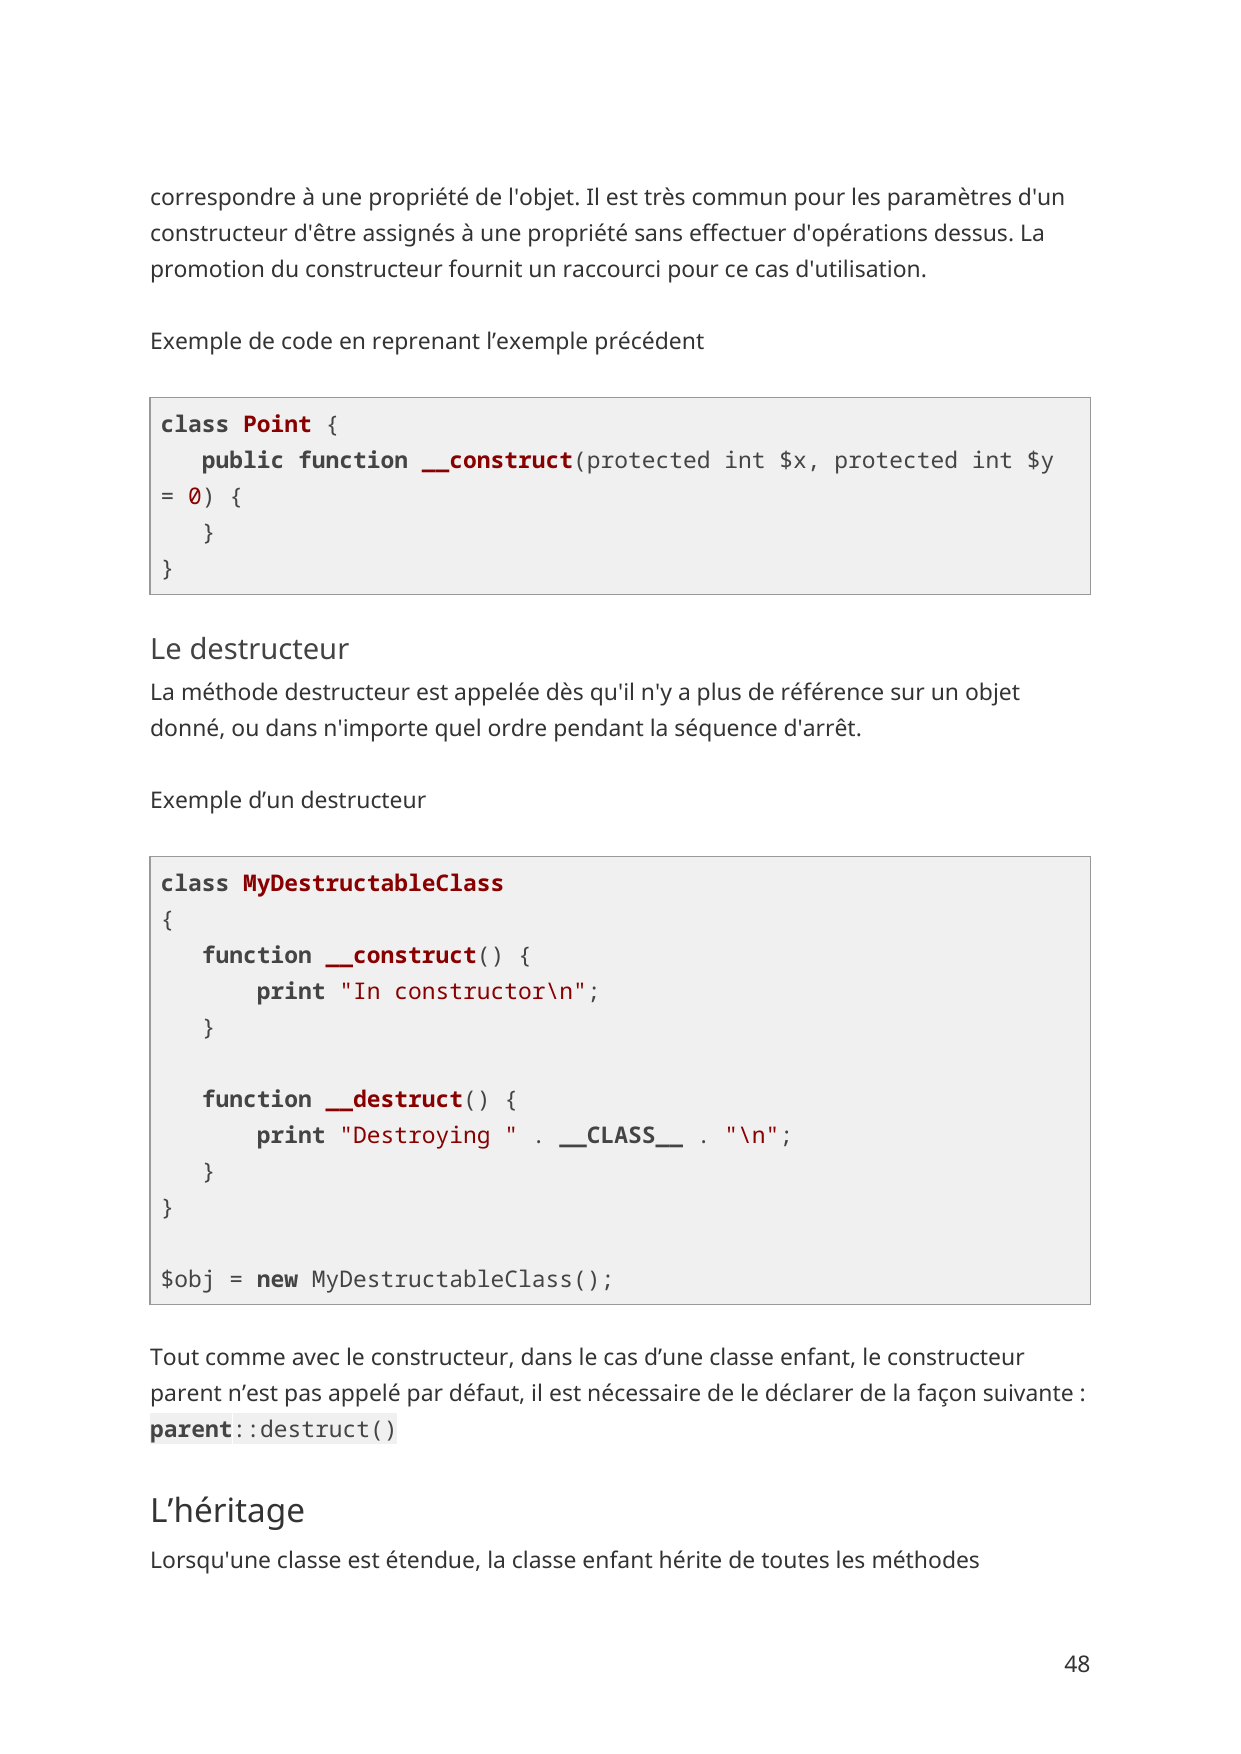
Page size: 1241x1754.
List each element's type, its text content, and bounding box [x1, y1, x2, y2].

text La méthode destructeur est appelée dès qu'il n'y a plus de référence sur un objet donné, ou dans n'importe quel ordre pendant la séquence d'arrêt. [150, 676, 1090, 743]
text Lorsqu'une classe est étendue, la classe enfant hérite de toutes les méthodes [150, 1544, 1090, 1576]
subtitle L’héritage [150, 1487, 1090, 1532]
text Exemple de code en reprenant l’exemple précédent [150, 325, 1090, 356]
text Exemple d’un destructeur [150, 784, 1090, 815]
subtitle Le destructeur [150, 628, 1090, 668]
table_header class MyDestructableClass { function __construct() { print "In constructor\n"; } function __destruct() { print "Destroying " . __CLASS__ . "\n"; } } $obj = new MyDestructableClass(); [151, 857, 1090, 1304]
text Tout comme avec le constructeur, dans le cas d’une classe enfant, le constructeur parent n’est pas appelé par défaut, il est nécessaire de le déclarer de la façon suivante : parent::destruct() [150, 1341, 1090, 1444]
text correspondre à une propriété de l'objet. Il est très commun pour les paramètres d'un constructeur d'être assignés à une propriété sans effectuer d'opérations dessus. La promotion du constructeur fournit un raccourci pour ce cas d'utilisation. [150, 181, 1090, 284]
table_header class Point { public function __construct(protected int $x, protected int $y = 0) { } } [151, 398, 1090, 594]
